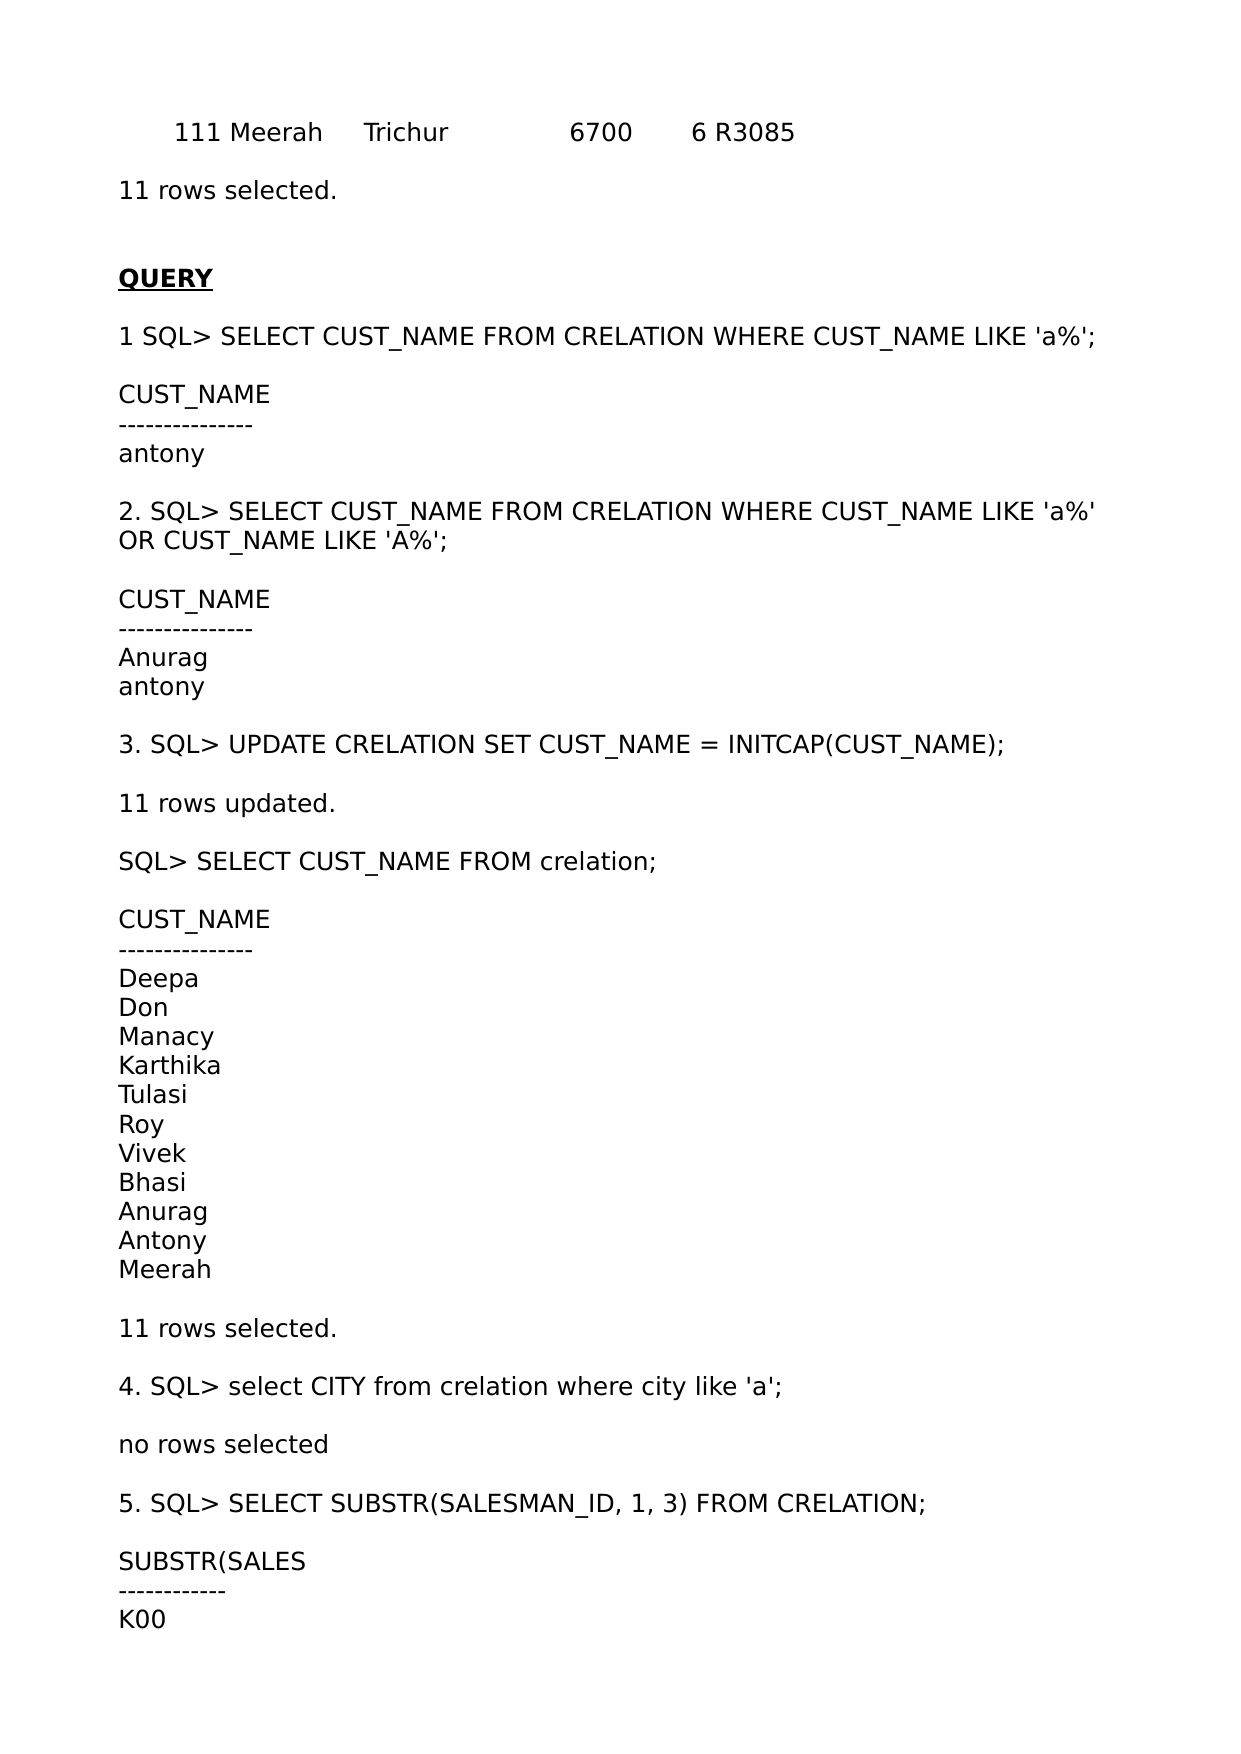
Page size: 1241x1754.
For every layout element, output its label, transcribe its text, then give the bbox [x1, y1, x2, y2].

text Manacy [118, 1022, 1122, 1051]
text Vivek [118, 1139, 1122, 1168]
text Antony [118, 1226, 1122, 1256]
text K00 [118, 1606, 1122, 1635]
text 5. SQL> SELECT SUBSTR(SALESMAN_ID, 1, 3) FROM CRELATION; [118, 1489, 1122, 1518]
text Anurag [118, 643, 1122, 672]
text 3. SQL> UPDATE CRELATION SET CUST_NAME = INITCAP(CUST_NAME); [118, 731, 1122, 760]
text Anurag [118, 1197, 1122, 1226]
text CUST_NAME [118, 381, 1122, 410]
text Roy [118, 1110, 1122, 1139]
text 2. SQL> SELECT CUST_NAME FROM CRELATION WHERE CUST_NAME LIKE 'a%' OR CUST_NAME LIKE 'A%'; [118, 497, 1122, 556]
text --------------- [118, 410, 1122, 439]
text Don [118, 993, 1122, 1022]
text SUBSTR(SALES [118, 1547, 1122, 1576]
text antony [118, 672, 1122, 701]
text Tulasi [118, 1081, 1122, 1110]
text SQL> SELECT CUST_NAME FROM crelation; [118, 847, 1122, 876]
text antony [118, 439, 1122, 468]
text ------------ [118, 1576, 1122, 1606]
text CUST_NAME [118, 585, 1122, 614]
text 11 rows selected. [118, 176, 1122, 206]
text Karthika [118, 1051, 1122, 1081]
text 11 rows updated. [118, 789, 1122, 818]
text 11 rows selected. [118, 1314, 1122, 1343]
text Bhasi [118, 1168, 1122, 1197]
text --------------- [118, 935, 1122, 964]
text QUERY [118, 264, 1122, 293]
text 111 Meerah Trichur 6700 6 R3085 [118, 118, 1122, 147]
text 4. SQL> select CITY from crelation where city like 'a'; [118, 1372, 1122, 1401]
text CUST_NAME [118, 906, 1122, 935]
text --------------- [118, 614, 1122, 643]
text 1 SQL> SELECT CUST_NAME FROM CRELATION WHERE CUST_NAME LIKE 'a%'; [118, 322, 1122, 351]
text no rows selected [118, 1431, 1122, 1460]
text Meerah [118, 1256, 1122, 1285]
text Deepa [118, 964, 1122, 993]
